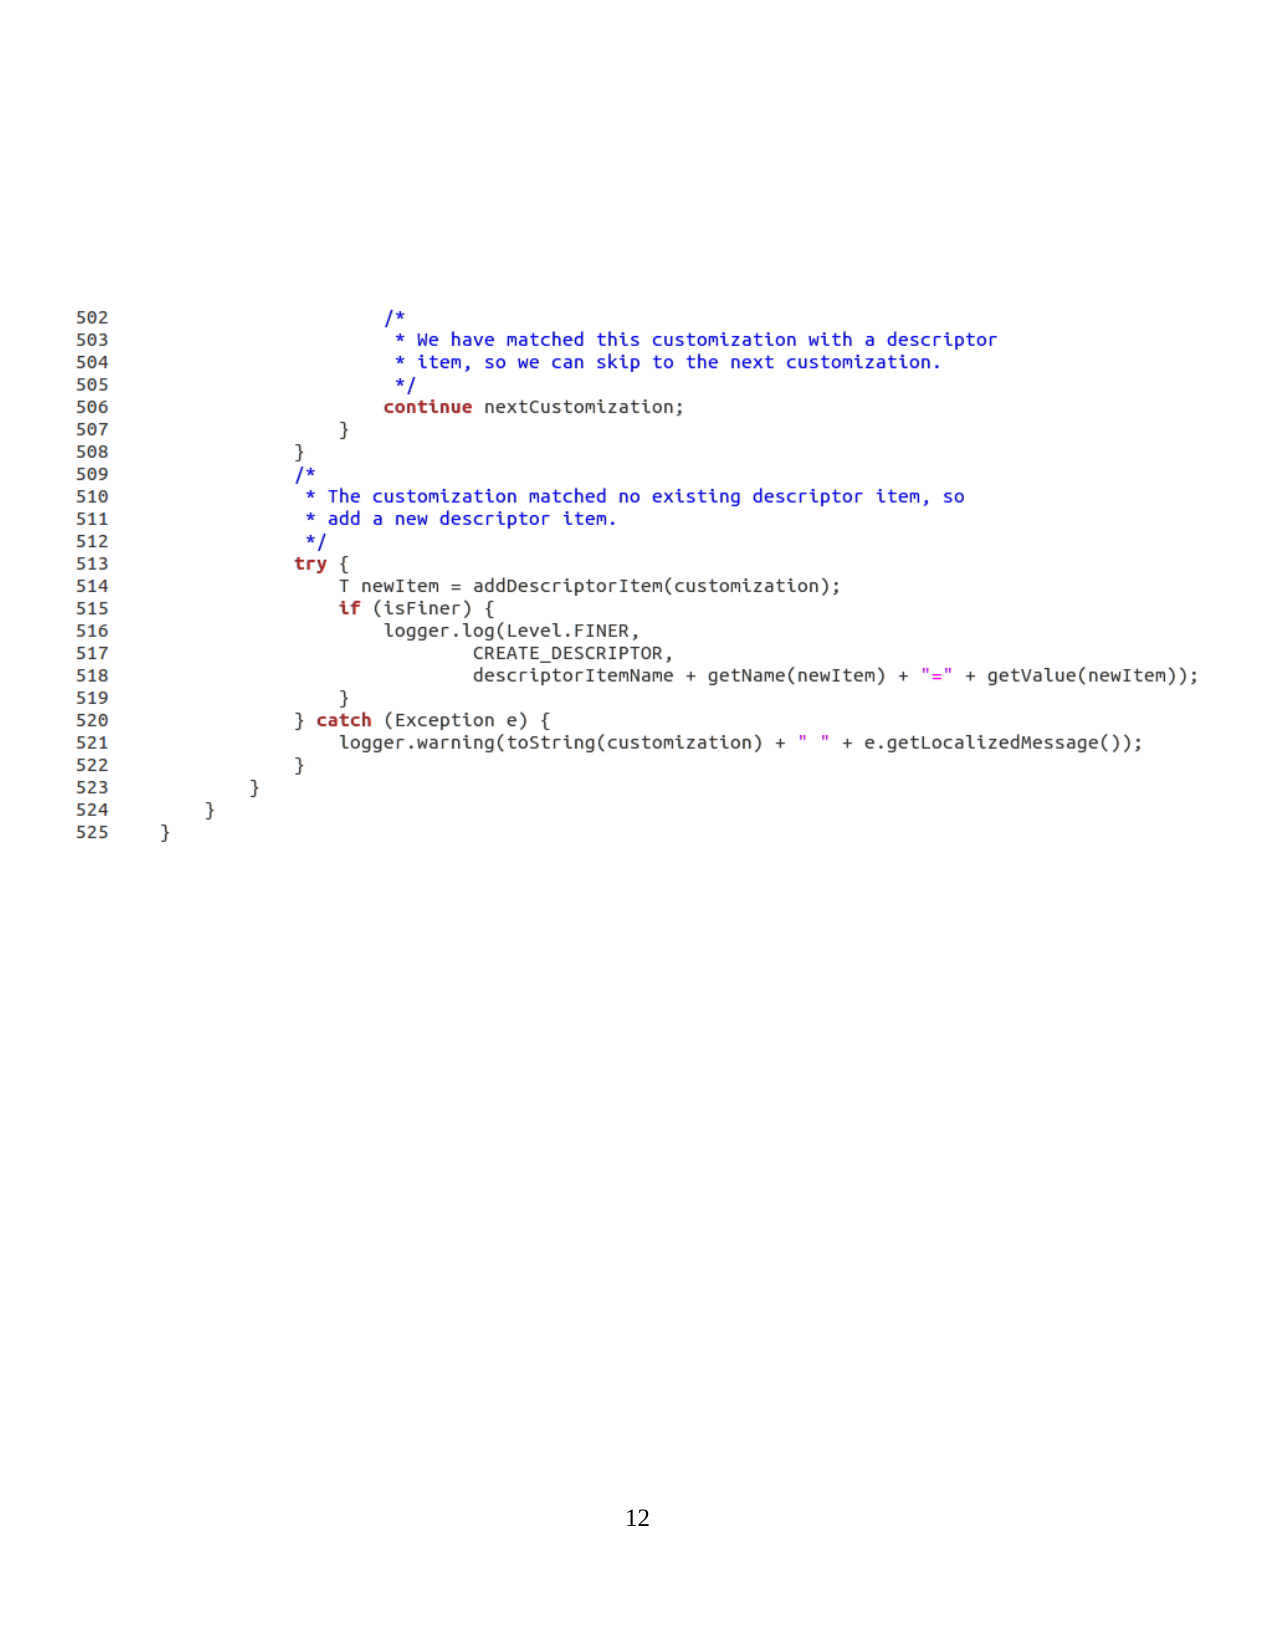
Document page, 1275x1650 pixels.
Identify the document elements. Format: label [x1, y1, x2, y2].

picture [73, 305, 1205, 847]
